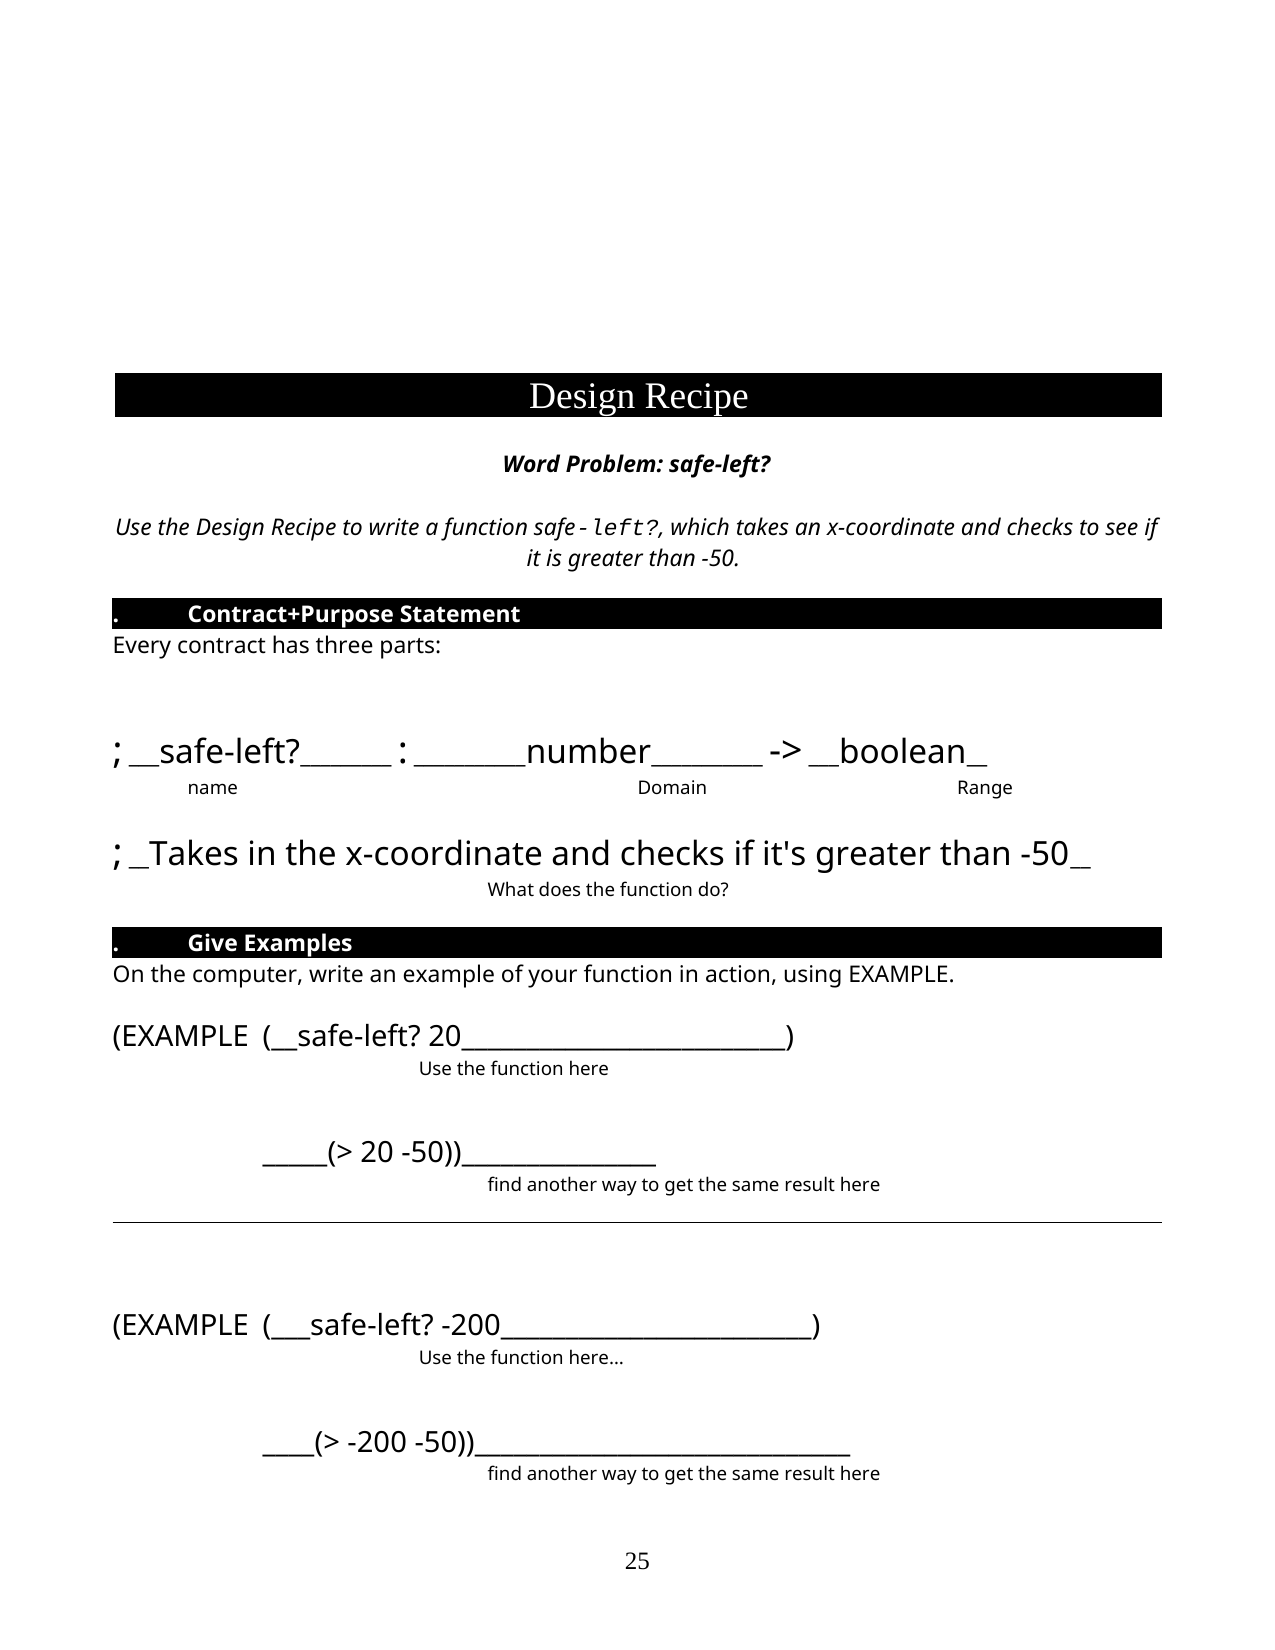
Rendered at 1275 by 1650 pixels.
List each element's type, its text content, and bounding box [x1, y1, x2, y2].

text find another way to get the same result here [487, 1171, 1162, 1197]
text _____(> 20 -50))_______________ [187, 1131, 1162, 1171]
text Use the function here… [337, 1344, 1162, 1370]
subtitle Contract+Purpose Statement [112, 598, 1162, 629]
subtitle Give Examples [112, 927, 1162, 958]
text Use the function here [337, 1055, 1162, 1080]
text ____(> -200 -50))_____________________________ [187, 1421, 1162, 1461]
text What does the function do? [112, 876, 1162, 902]
text name Domain Range [112, 774, 1162, 799]
text ; __Takes in the x-coordinate and checks if it's greater than -50__ [112, 825, 1162, 876]
text (EXAMPLE (___safe-left? -200________________________) [112, 1304, 1162, 1344]
subtitle Design Recipe [115, 373, 1162, 417]
text On the computer, write an example of your function in action, using EXAMPLE. [112, 958, 1162, 989]
text Use the Design Recipe to write a function safe-left?, which takes an x-coordinate and checks to see if it is greater than -50. [112, 510, 1162, 573]
text Every contract has three parts: [112, 629, 1162, 661]
text Word Problem: safe-left? [112, 448, 1162, 479]
text ; ___safe-left?_________ : ___________number___________ -> ___boolean__ [112, 723, 1162, 774]
text (EXAMPLE (__safe-left? 20_________________________) [112, 1015, 1162, 1055]
text find another way to get the same result here [487, 1461, 1162, 1486]
